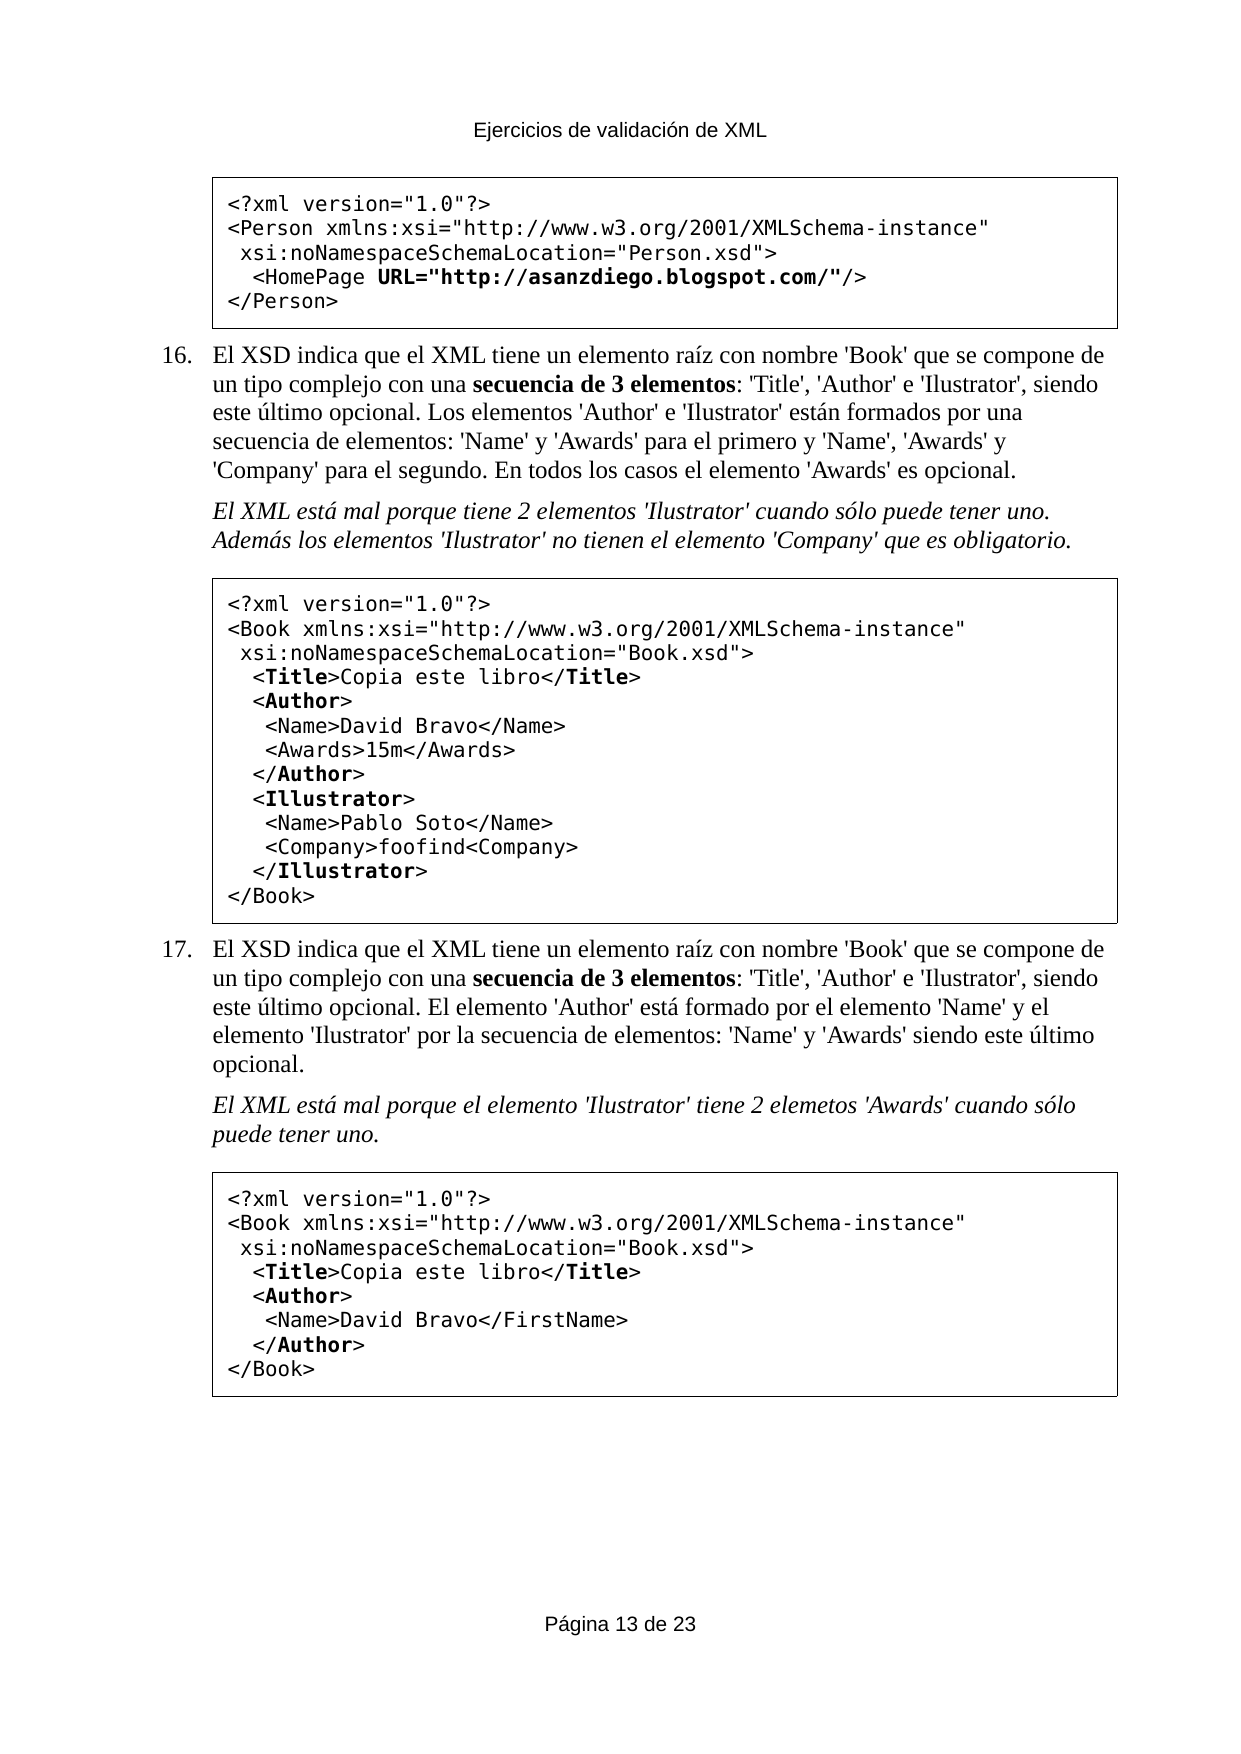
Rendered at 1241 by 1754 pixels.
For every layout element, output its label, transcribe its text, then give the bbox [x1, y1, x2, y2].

table_cell [118, 929, 207, 1166]
table_cell <?xml version="1.0"?> <Book xmlns:xsi="http://www.w3.org/2001/XMLSchema-instance" xsi:noNamespaceSchemaLocation="Book.xsd"> <Title>Copia este libro</Title> <Author> <Name>David Bravo</Name> <Awards>15m</Awards> </Author> <Illustrator> <Name>Pablo Soto</Name> <Company>foofind<Company> </Illustrator> </Book> [207, 572, 1123, 929]
table_cell El XSD indica que el XML tiene un elemento raíz con nombre 'Book' que se compone de un tipo complejo con una secuencia de 3 elementos: 'Title', 'Author' e 'Ilustrator', siendo este último opcional. El elemento 'Author' está formado por el elemento 'Name' y el elemento 'Ilustrator' por la secuencia de elementos: 'Name' y 'Awards' siendo este último opcional. El XML está mal porque el elemento 'Ilustrator' tiene 2 elemetos 'Awards' cuando sólo puede tener uno. [207, 929, 1123, 1166]
table_cell El XSD indica que el XML tiene un elemento raíz con nombre 'Book' que se compone de un tipo complejo con una secuencia de 3 elementos: 'Title', 'Author' e 'Ilustrator', siendo este último opcional. Los elementos 'Author' e 'Ilustrator' están formados por una secuencia de elementos: 'Name' y 'Awards' para el primero y 'Name', 'Awards' y 'Company' para el segundo. En todos los casos el elemento 'Awards' es opcional. El XML está mal porque tiene 2 elementos 'Ilustrator' cuando sólo puede tener uno. Además los elementos 'Ilustrator' no tienen el elemento 'Company' que es obligatorio. [207, 334, 1123, 572]
table_cell <?xml version="1.0"?> <Book xmlns:xsi="http://www.w3.org/2001/XMLSchema-instance" xsi:noNamespaceSchemaLocation="Book.xsd"> <Title>Copia este libro</Title> <Author> <Name>David Bravo</FirstName> </Author> </Book> [207, 1166, 1123, 1402]
table_cell [118, 572, 207, 929]
table_cell [118, 172, 207, 334]
table_cell [118, 334, 207, 572]
table_cell <?xml version="1.0"?> <Person xmlns:xsi="http://www.w3.org/2001/XMLSchema-instance" xsi:noNamespaceSchemaLocation="Person.xsd"> <HomePage URL="http://asanzdiego.blogspot.com/"/> </Person> [207, 172, 1123, 334]
table_cell [118, 1166, 207, 1402]
